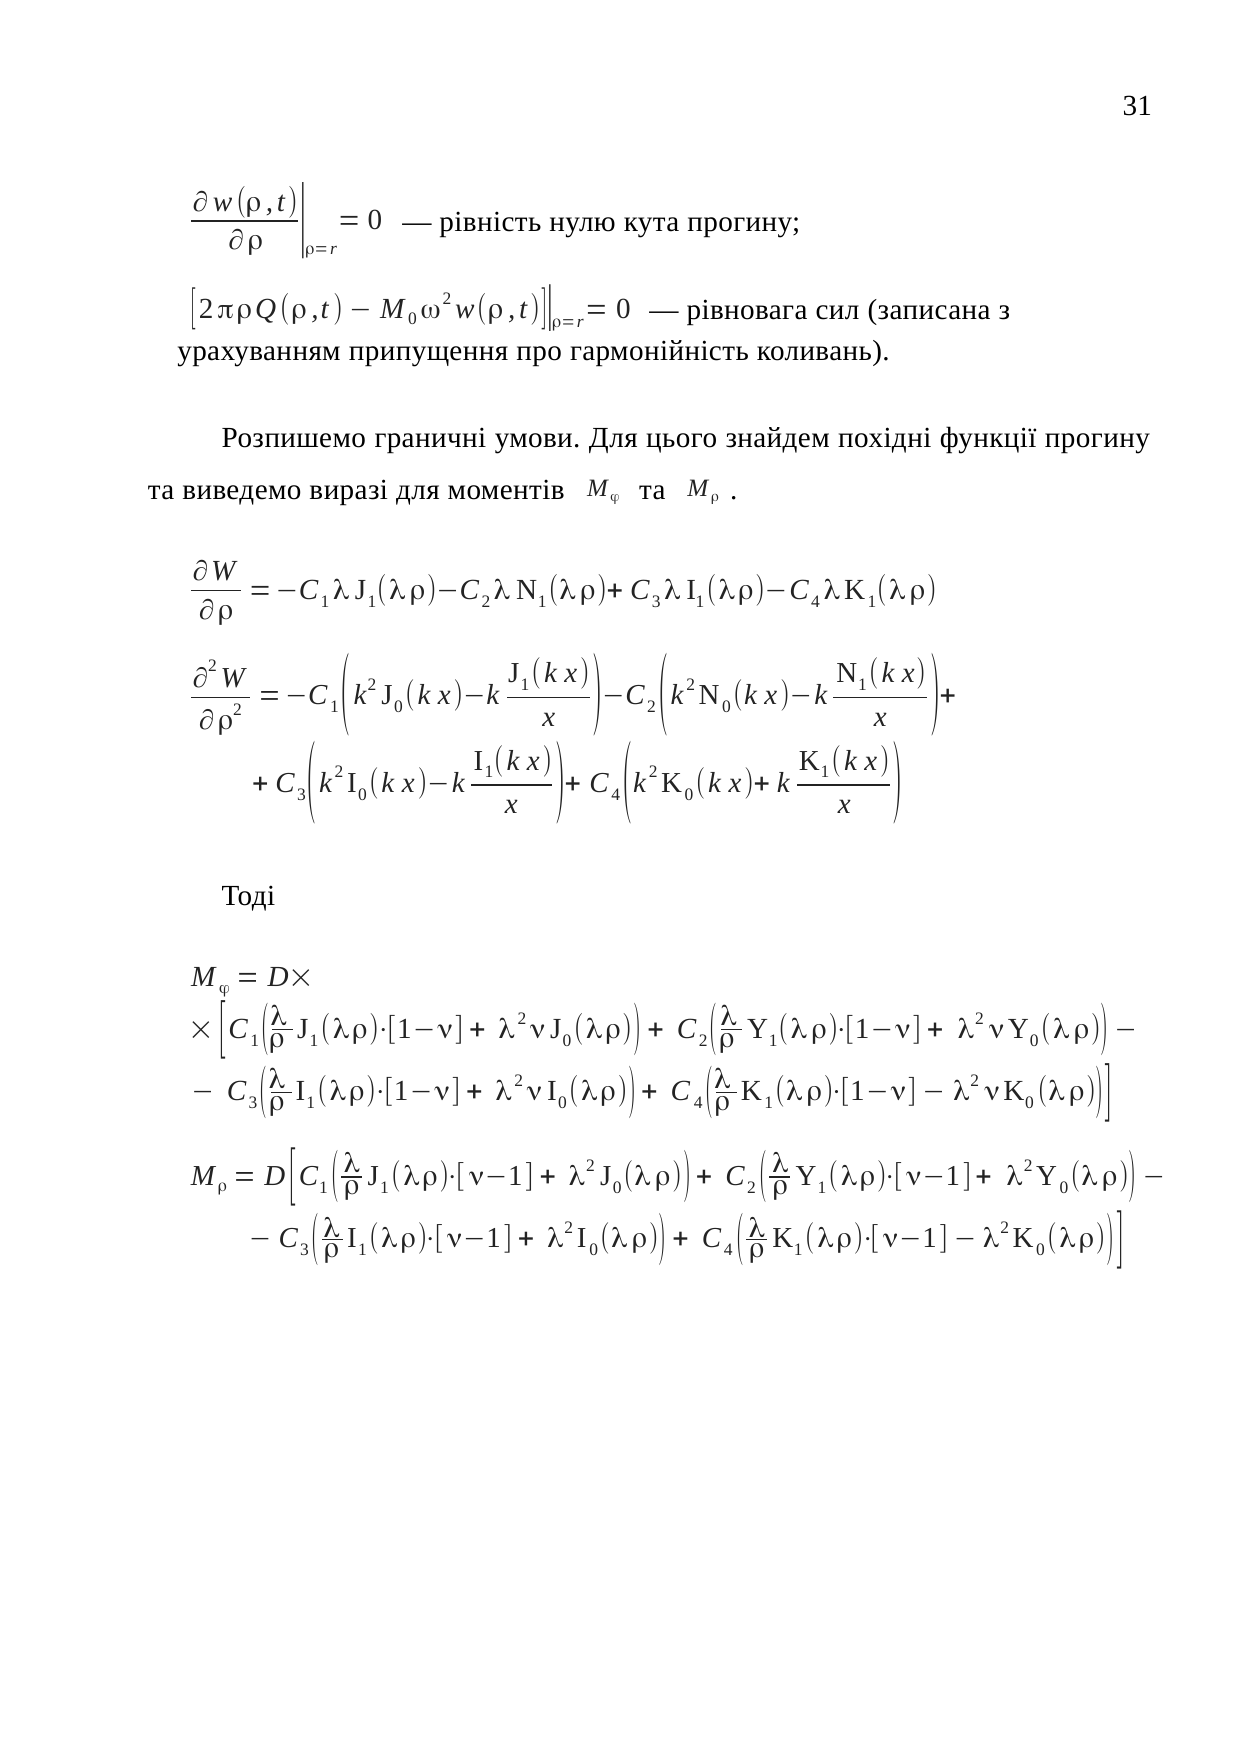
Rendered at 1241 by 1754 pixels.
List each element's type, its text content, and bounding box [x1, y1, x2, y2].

text Розпишемо граничні умови. Для цього знайдем похідні функції прогину та виведемо виразі для моментів та . [148, 420, 1152, 506]
text — рівновага сил (записана з урахуванням припущення про гармонійність коливань). [148, 254, 1152, 396]
text — рівність нулю кута прогину; [148, 153, 1152, 254]
text Тоді [148, 878, 1152, 912]
